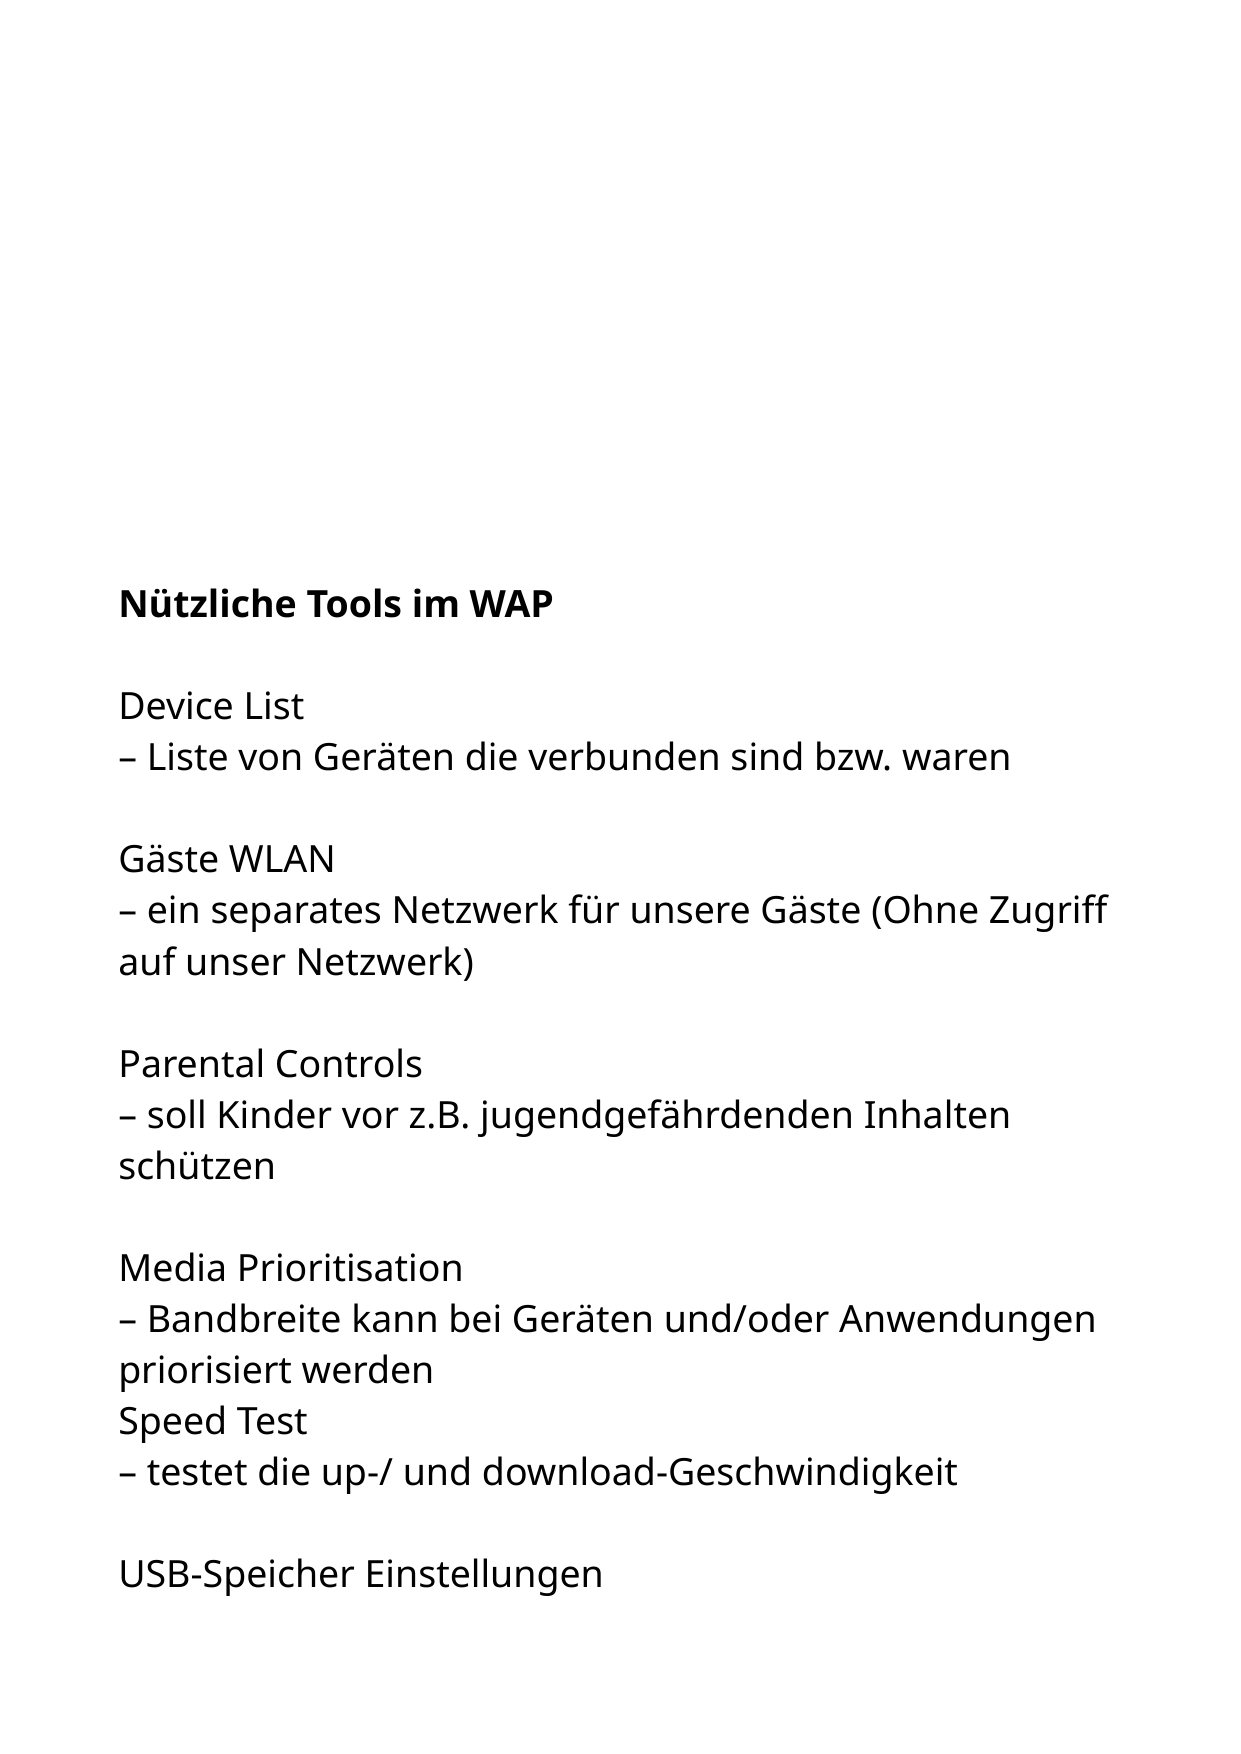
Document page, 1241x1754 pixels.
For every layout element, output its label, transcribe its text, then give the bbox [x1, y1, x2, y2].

text Nützliche Tools im WAP Device List – Liste von Geräten die verbunden sind bzw. waren Gäste WLAN – ein separates Netzwerk für unsere Gäste (Ohne Zugriff auf unser Netzwerk) Parental Controls – soll Kinder vor z.B. jugendgefährdenden Inhalten schützen Media Prioritisation – Bandbreite kann bei Geräten und/oder Anwendungen priorisiert werden Speed Test – testet die up-/ und download-Geschwindigkeit USB-Speicher Einstellungen [118, 118, 1122, 1598]
